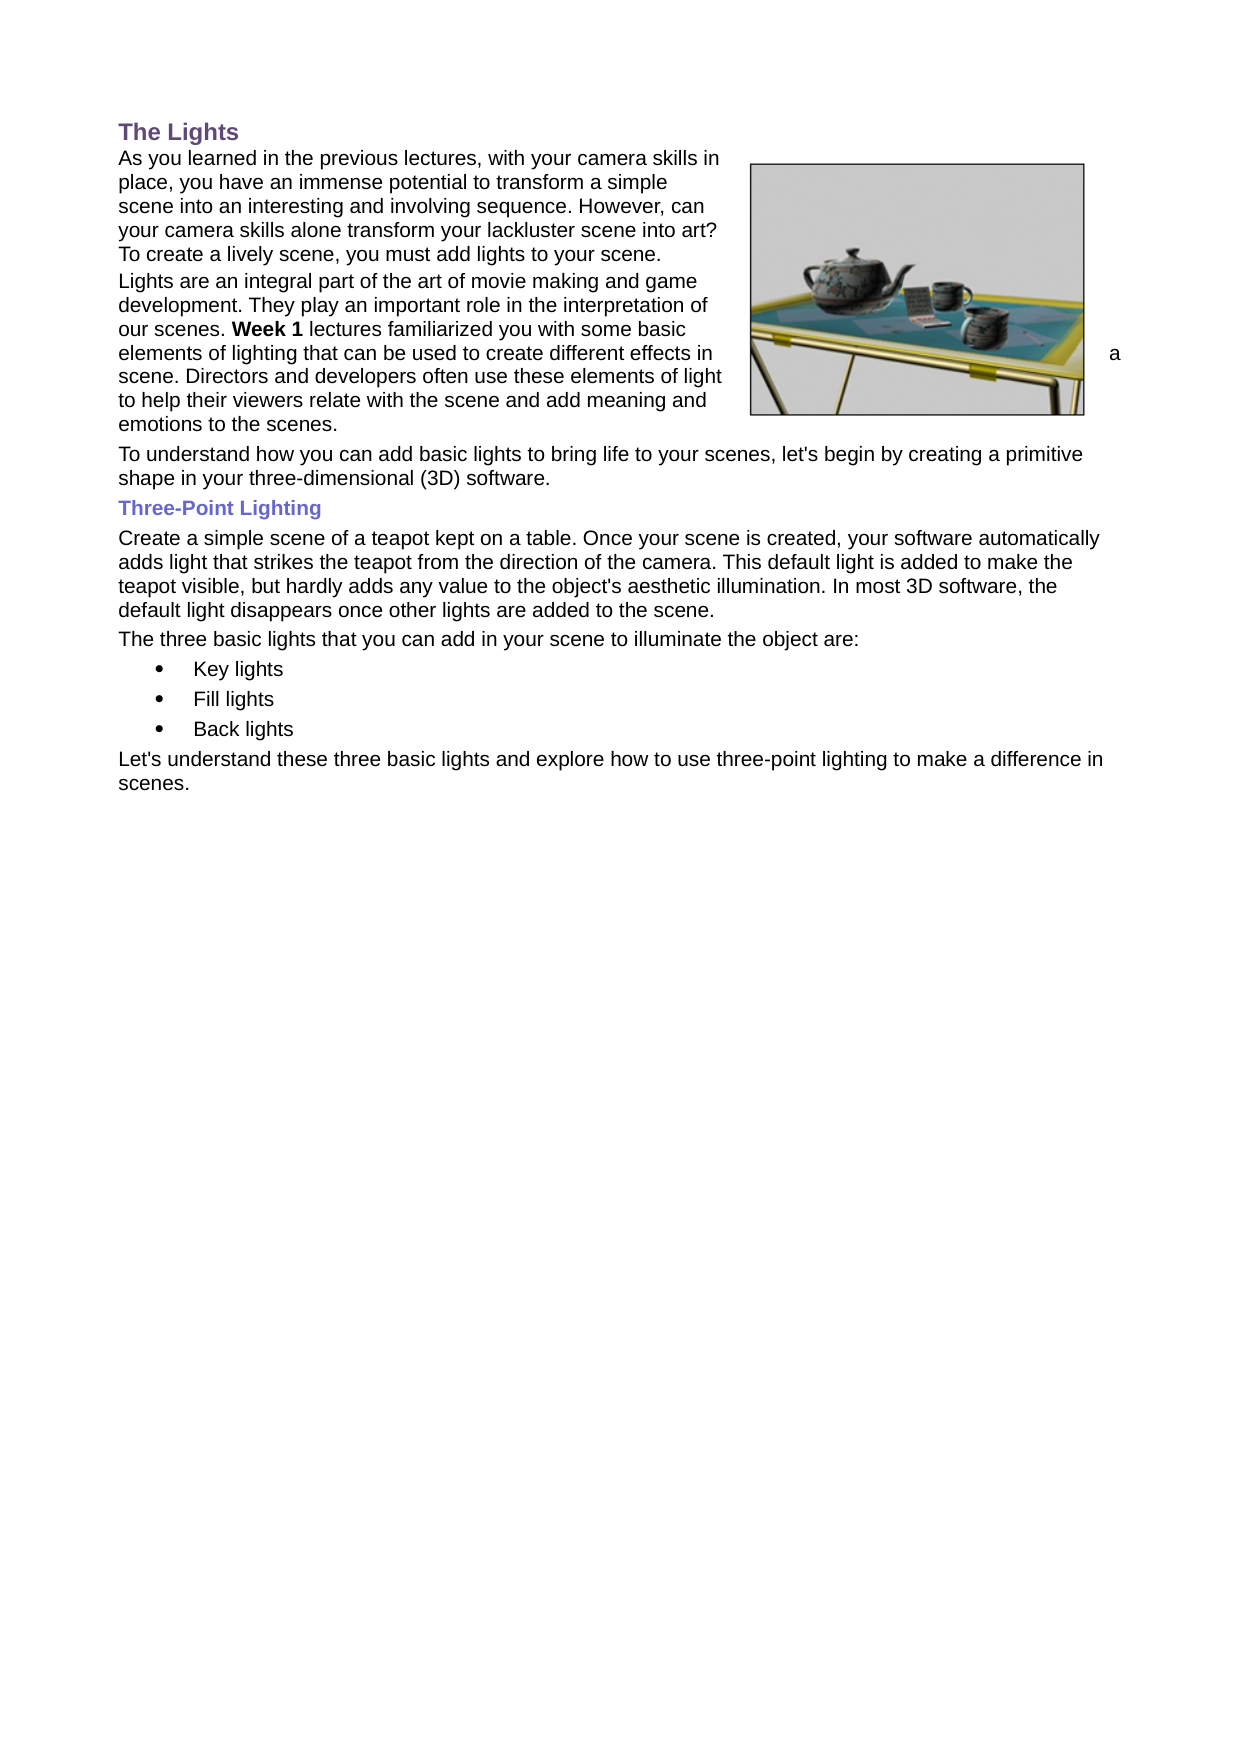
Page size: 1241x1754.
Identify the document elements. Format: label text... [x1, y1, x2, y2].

text Three-Point Lighting [118, 496, 1122, 520]
picture [745, 156, 1090, 417]
list Key lights [156, 657, 1122, 681]
text Create a simple scene of a teapot kept on a table. Once your scene is created, your software automatically adds light that strikes the teapot from the direction of the camera. This default light is added to make the teapot visible, but hardly adds any value to the object's aesthetic illumination. In most 3D software, the default light disappears once other lights are added to the scene. [118, 526, 1122, 621]
text Lights are an integral part of the art of movie making and game development. They play an important role in the interpretation of our scenes. Week 1 lectures familiarized you with some basic elements of lighting that can be used to create different effects in a scene. Directors and developers often use these elements of light to help their viewers relate with the scene and add meaning and emotions to the scenes. [118, 268, 1122, 436]
text To understand how you can add basic lights to bring life to your scenes, let's begin by creating a primitive shape in your three-dimensional (3D) software. [118, 442, 1122, 490]
text The Lights [118, 118, 1122, 146]
text The three basic lights that you can add in your scene to illuminate the object are: [118, 627, 1122, 651]
text As you learned in the previous lectures, with your camera skills in place, you have an immense potential to transform a simple scene into an interesting and involving sequence. However, can your camera skills alone transform your lackluster scene into art? To create a lively scene, you must add lights to your scene. [118, 146, 1122, 266]
list Back lights [156, 717, 1122, 741]
text Let's understand these three basic lights and explore how to use three-point lighting to make a difference in scenes. [118, 747, 1122, 794]
list Fill lights [156, 687, 1122, 711]
